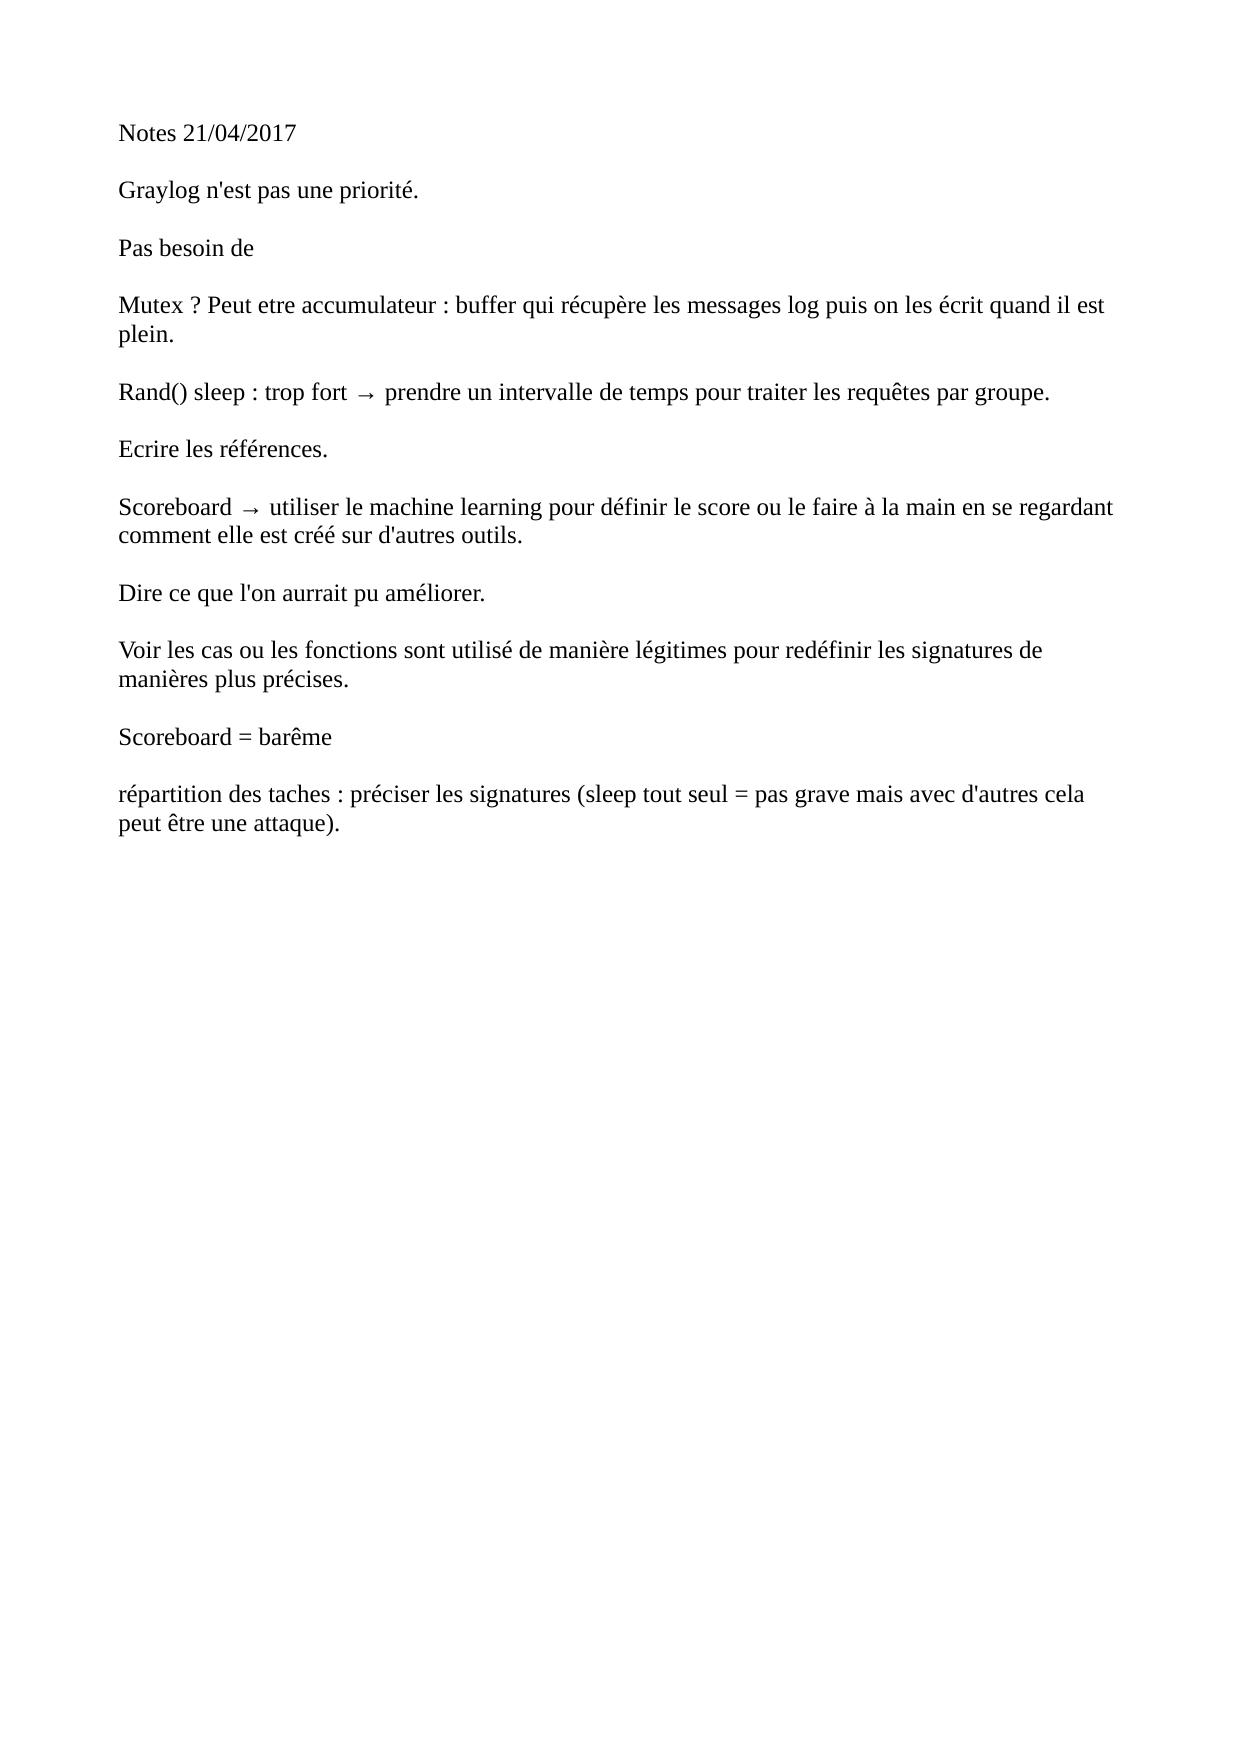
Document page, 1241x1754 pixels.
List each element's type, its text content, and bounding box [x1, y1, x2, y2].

text Scoreboard = barême [118, 722, 1122, 751]
text Voir les cas ou les fonctions sont utilisé de manière légitimes pour redéfinir les signatures de manières plus précises. [118, 636, 1122, 693]
text Dire ce que l'on aurrait pu améliorer. [118, 578, 1122, 607]
text Mutex ? Peut etre accumulateur : buffer qui récupère les messages log puis on les écrit quand il est plein. [118, 291, 1122, 348]
text Ecrire les références. [118, 434, 1122, 463]
text Rand() sleep : trop fort → prendre un intervalle de temps pour traiter les requêtes par groupe. [118, 377, 1122, 406]
text Scoreboard → utiliser le machine learning pour définir le score ou le faire à la main en se regardant comment elle est créé sur d'autres outils. [118, 492, 1122, 549]
text Notes 21/04/2017 [118, 118, 1122, 147]
text répartition des taches : préciser les signatures (sleep tout seul = pas grave mais avec d'autres cela peut être une attaque). [118, 779, 1122, 837]
text Graylog n'est pas une priorité. [118, 176, 1122, 204]
text Pas besoin de [118, 233, 1122, 262]
